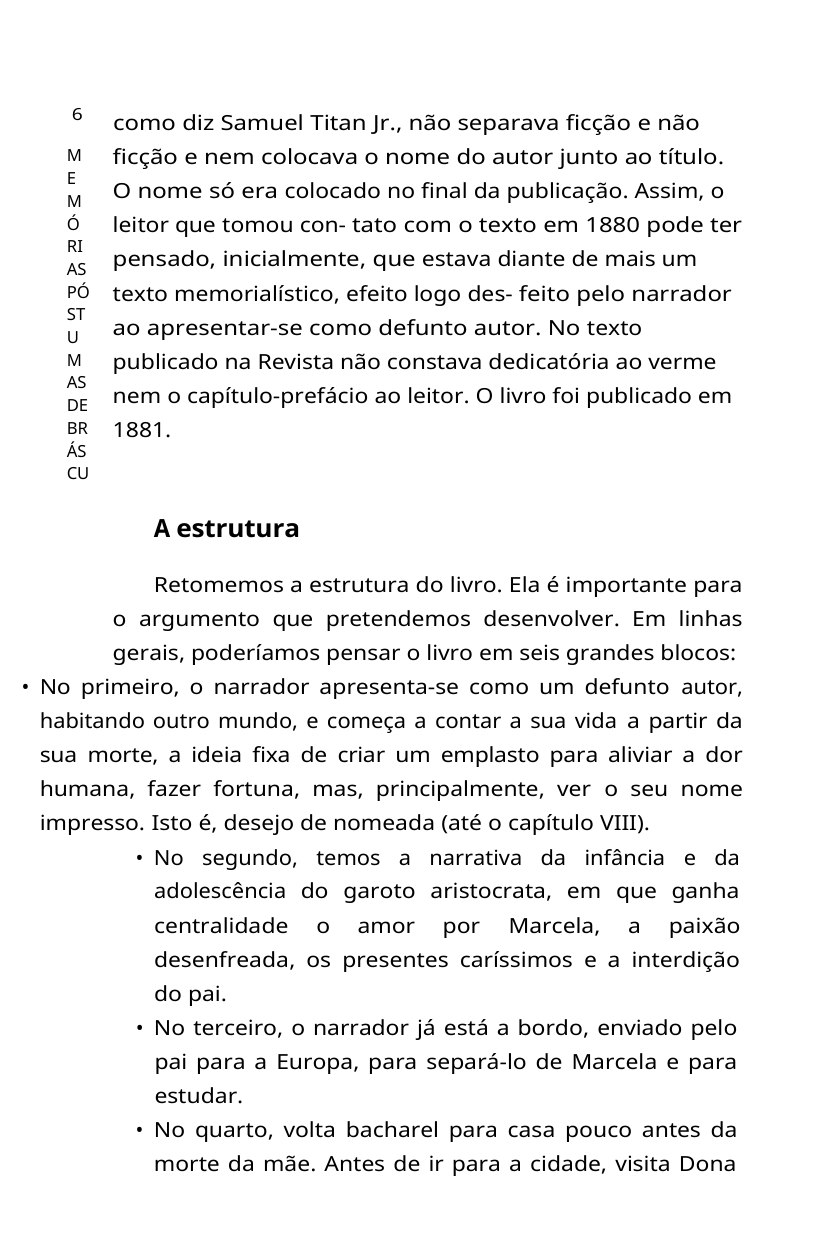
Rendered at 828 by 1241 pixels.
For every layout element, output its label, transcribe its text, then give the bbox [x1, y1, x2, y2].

text MEMÓRIAS PÓSTUMAS DE BRÁS CUBAS [67, 144, 90, 483]
list No terceiro, o narrador já está a bordo, enviado pelo pai para a Europa, para separá-lo de Marcela e para estudar. [136, 1013, 738, 1109]
list No primeiro, o narrador apresenta-se como um defunto autor, habitando outro mundo, e começa a contar a sua vida a partir da sua morte, a ideia fixa de criar um emplasto para aliviar a dor humana, fazer fortuna, mas, principalmente, ver o seu nome impresso. Isto é, desejo de nomeada (até o capítulo VIII). [21, 672, 743, 837]
text 6 como diz Samuel Titan Jr., não separava ficção e não ficção e nem colocava o nome do autor junto ao título. O nome só era colocado no final da publicação. Assim, o leitor que tomou con- tato com o texto em 1880 pode ter pensado, inicialmente, que estava diante de mais um texto memorialístico, efeito logo des- feito pelo narrador ao apresentar-se como defunto autor. No texto publicado na Revista não constava dedicatória ao verme nem o capítulo-prefácio ao leitor. O livro foi publicado em 1881. [64, 103, 745, 483]
list No segundo, temos a narrativa da infância e da adolescência do garoto aristocrata, em que ganha centralidade o amor por Marcela, a paixão desenfreada, os presentes caríssimos e a interdição do pai. [135, 843, 740, 1007]
subtitle A estrutura [153, 511, 787, 545]
list No quarto, volta bacharel para casa pouco antes da morte da mãe. Antes de ir para a cidade, visita Dona [135, 1115, 738, 1178]
text Retomemos a estrutura do livro. Ela é importante para o argumento que pretendemos desenvolver. Em linhas gerais, poderíamos pensar o livro em seis grandes blocos: [112, 570, 743, 667]
